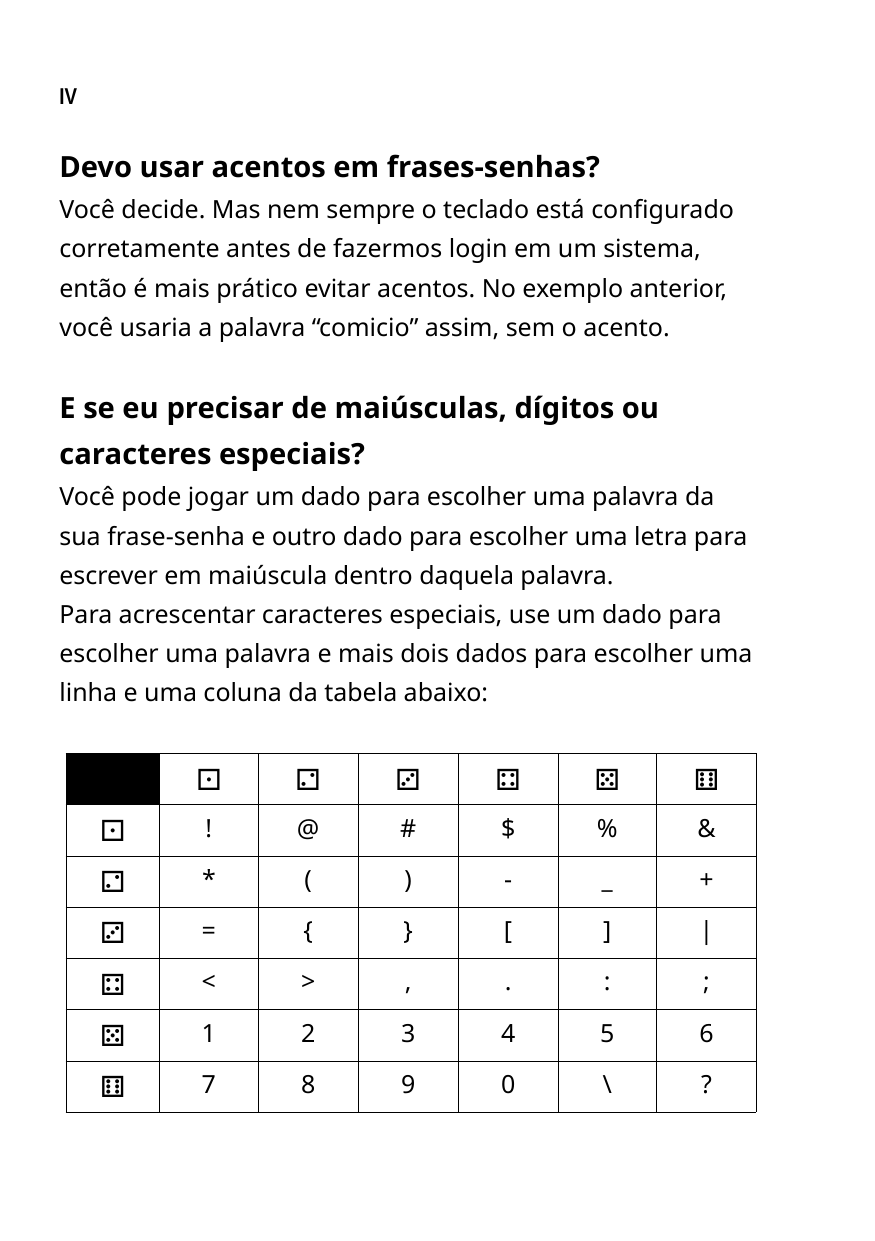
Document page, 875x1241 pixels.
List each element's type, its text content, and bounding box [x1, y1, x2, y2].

table_cell ⚅ [67, 1062, 159, 1112]
table_cell # [359, 805, 458, 856]
table_cell { [259, 908, 358, 958]
table_cell 1 [160, 1010, 258, 1061]
table_cell 3 [359, 1010, 458, 1061]
table_cell * [160, 857, 258, 907]
table_cell - [459, 857, 558, 907]
text Para acrescentar caracteres especiais, use um dado para escolher uma palavra e mais dois dados para escolher uma linha e uma coluna da tabela abaixo: [59, 596, 756, 709]
table_cell | [657, 908, 756, 958]
text Você decide. Mas nem sempre o teclado está configurado corretamente antes de fazermos login em um sistema, então é mais prático evitar acentos. No exemplo anterior, você usaria a palavra “comicio” assim, sem o acento. [59, 192, 756, 343]
table_cell ! [160, 805, 258, 856]
table_cell ⚀ [67, 805, 159, 856]
table_cell ] [559, 908, 656, 958]
table_cell , [359, 959, 458, 1009]
table_header ⚃ [459, 754, 558, 804]
table_cell % [559, 805, 656, 856]
table_cell ⚂ [67, 908, 159, 958]
table_cell 8 [259, 1062, 358, 1112]
table_cell $ [459, 805, 558, 856]
table_cell ⚁ [67, 857, 159, 907]
table_cell . [459, 959, 558, 1009]
table_header [67, 754, 159, 804]
table_header ⚀ [160, 754, 258, 804]
table_cell } [359, 908, 458, 958]
table_cell : [559, 959, 656, 1009]
text Devo usar acentos em frases-senhas? [59, 146, 756, 186]
table_header ⚄ [559, 754, 656, 804]
table_cell ? [657, 1062, 756, 1112]
text Você pode jogar um dado para escolher uma palavra da sua frase-senha e outro dado para escolher uma letra para escrever em maiúscula dentro daquela palavra. [59, 479, 756, 591]
table_cell & [657, 805, 756, 856]
table_cell + [657, 857, 756, 907]
table_header ⚁ [259, 754, 358, 804]
table_cell 6 [657, 1010, 756, 1061]
table_cell = [160, 908, 258, 958]
table_cell [ [459, 908, 558, 958]
table_header ⚅ [657, 754, 756, 804]
table_header ⚂ [359, 754, 458, 804]
table_cell 4 [459, 1010, 558, 1061]
table_cell \ [559, 1062, 656, 1112]
table_cell ; [657, 959, 756, 1009]
table_cell ) [359, 857, 458, 907]
text IV [59, 83, 177, 109]
text E se eu precisar de maiúsculas, dígitos ou caracteres especiais? [59, 388, 756, 473]
table_cell _ [559, 857, 656, 907]
table_cell 9 [359, 1062, 458, 1112]
table_cell ( [259, 857, 358, 907]
table_cell @ [259, 805, 358, 856]
table_cell > [259, 959, 358, 1009]
table_cell ⚄ [67, 1010, 159, 1061]
table_cell 5 [559, 1010, 656, 1061]
table_cell 0 [459, 1062, 558, 1112]
table_cell 2 [259, 1010, 358, 1061]
table_cell ⚃ [67, 959, 159, 1009]
table_cell < [160, 959, 258, 1009]
table_cell 7 [160, 1062, 258, 1112]
